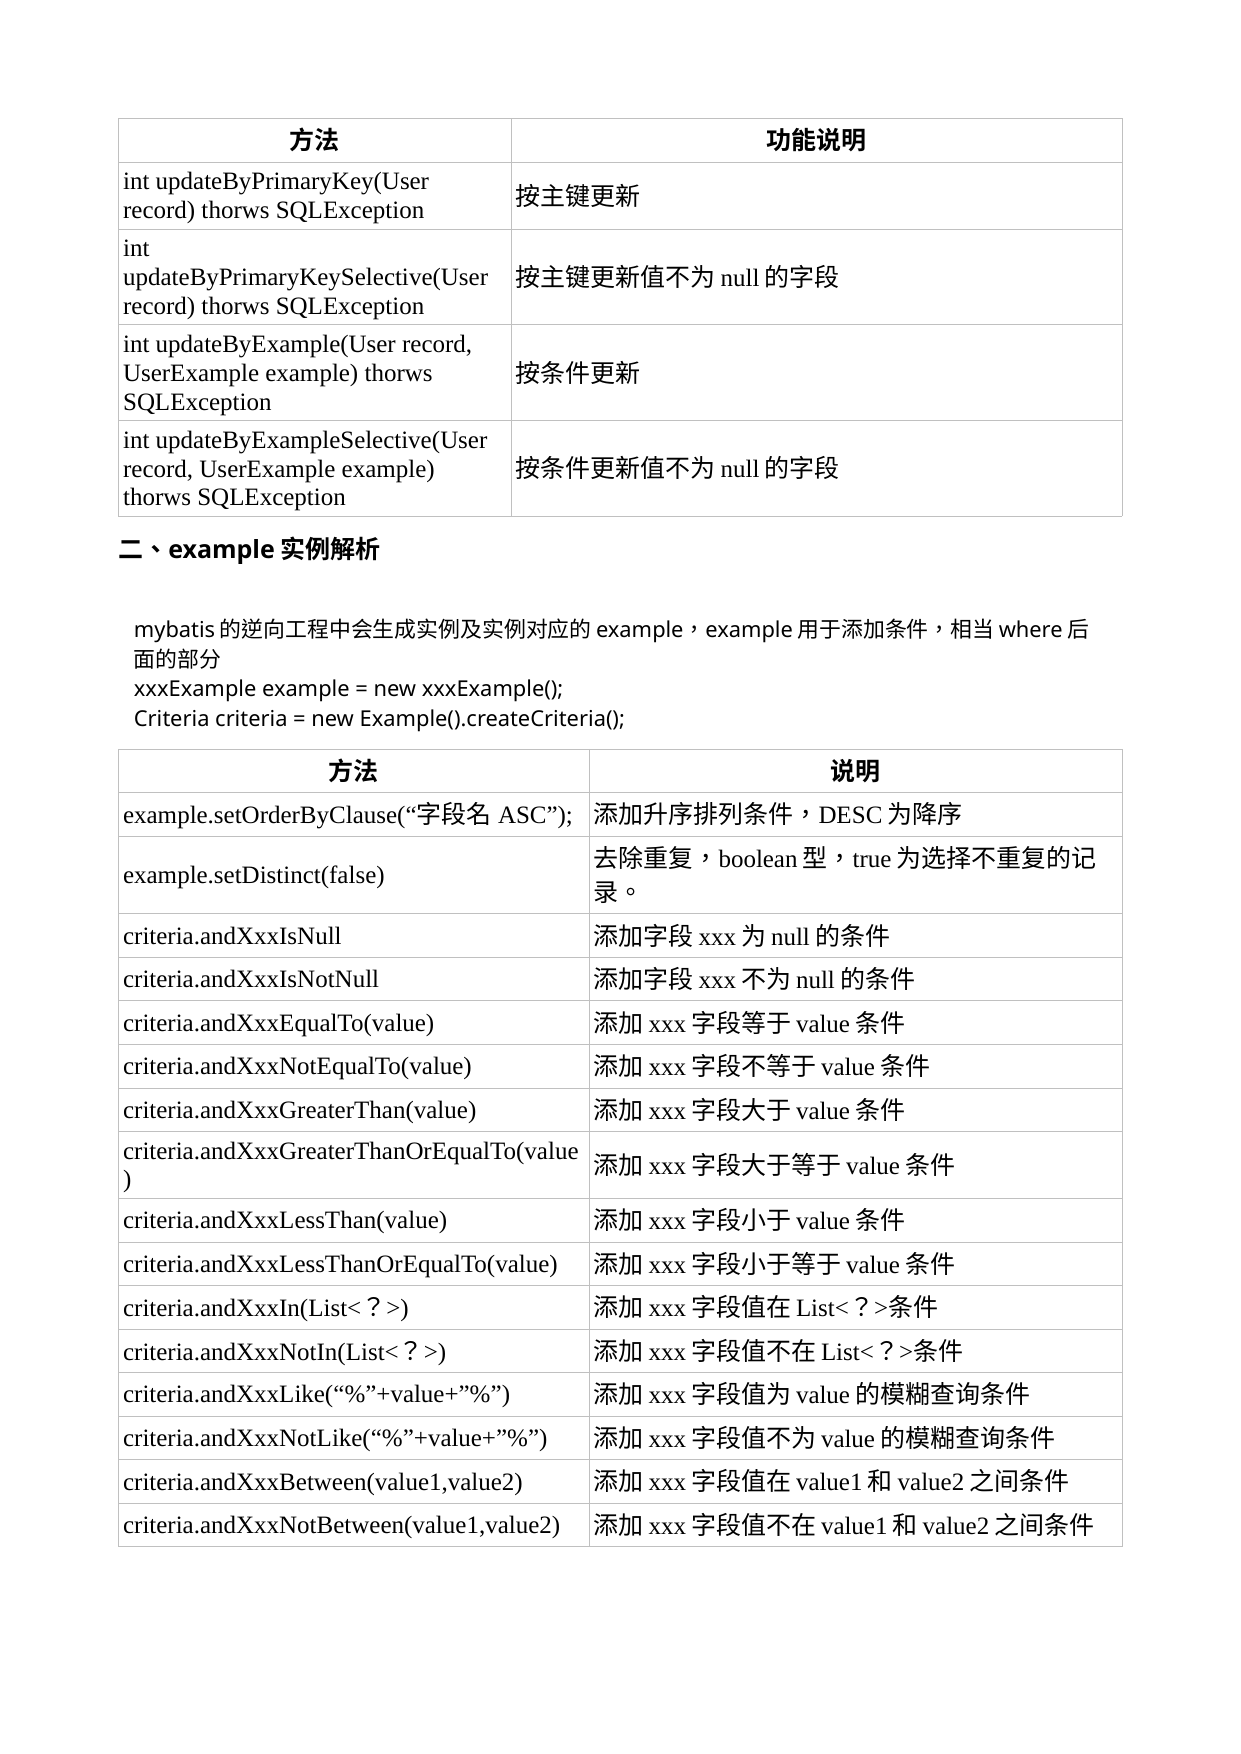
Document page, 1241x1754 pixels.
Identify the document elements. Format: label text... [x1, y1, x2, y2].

subtitle 二、example实例解析 [118, 532, 1122, 566]
table_cell 添加字段xxx为null的条件 [590, 914, 1122, 957]
table_cell criteria.andXxxGreaterThan(value) [119, 1089, 589, 1131]
table_cell criteria.andXxxNotIn(List<？>) [119, 1330, 589, 1372]
table_cell 添加xxx字段值不为value的模糊查询条件 [590, 1417, 1122, 1459]
table_cell 去除重复，boolean型，true为选择不重复的记录。 [590, 837, 1122, 913]
table_header 说明 [590, 750, 1122, 792]
table_cell 添加xxx字段值不在List<？>条件 [590, 1330, 1122, 1372]
table_cell criteria.andXxxLessThan(value) [119, 1199, 589, 1242]
table_cell 添加xxx字段值为value的模糊查询条件 [590, 1373, 1122, 1416]
table_cell criteria.andXxxNotBetween(value1,value2) [119, 1504, 589, 1546]
table_cell criteria.andXxxLessThanOrEqualTo(value) [119, 1243, 589, 1285]
table_cell 添加xxx字段值在value1和value2之间条件 [590, 1460, 1122, 1503]
table_cell criteria.andXxxNotEqualTo(value) [119, 1045, 589, 1087]
table_cell criteria.andXxxEqualTo(value) [119, 1001, 589, 1044]
table_cell 添加xxx字段大于value条件 [590, 1089, 1122, 1131]
table_cell 添加xxx字段值不在value1和value2之间条件 [590, 1504, 1122, 1546]
table_cell criteria.andXxxGreaterThanOrEqualTo(value) [119, 1132, 589, 1198]
table_cell 添加xxx字段值在List<？>条件 [590, 1286, 1122, 1329]
table_cell criteria.andXxxIsNull [119, 914, 589, 957]
table_cell criteria.andXxxIn(List<？>) [119, 1286, 589, 1329]
table_cell 添加xxx字段小于等于value条件 [590, 1243, 1122, 1285]
table_cell 按主键更新值不为null的字段 [512, 230, 1122, 324]
table_cell 添加升序排列条件，DESC为降序 [590, 793, 1122, 836]
table_cell criteria.andXxxBetween(value1,value2) [119, 1460, 589, 1503]
table_cell int updateByPrimaryKeySelective(User record) thorws SQLException [119, 230, 511, 324]
table_cell 添加xxx字段不等于value条件 [590, 1045, 1122, 1087]
table_header 功能说明 [512, 119, 1122, 162]
table_cell int updateByPrimaryKey(User record) thorws SQLException [119, 163, 511, 229]
table_cell int updateByExampleSelective(User record, UserExample example) thorws SQLException [119, 421, 511, 516]
table_header 方法 [119, 750, 589, 792]
table_cell 添加字段xxx不为null的条件 [590, 958, 1122, 1000]
table_cell 添加xxx字段大于等于value条件 [590, 1132, 1122, 1198]
text mybatis的逆向工程中会生成实例及实例对应的example，example用于添加条件，相当where后面的部分 xxxExample example = new xxxExample(); Criteria criteria = new Example().createCriteria(); [134, 614, 1106, 733]
table_cell 添加xxx字段等于value条件 [590, 1001, 1122, 1044]
table_cell criteria.andXxxLike(“%”+value+”%”) [119, 1373, 589, 1416]
table_cell 按条件更新值不为null的字段 [512, 421, 1122, 516]
table_cell 按条件更新 [512, 325, 1122, 420]
table_cell criteria.andXxxNotLike(“%”+value+”%”) [119, 1417, 589, 1459]
table_cell int updateByExample(User record, UserExample example) thorws SQLException [119, 325, 511, 420]
table_cell 添加xxx字段小于value条件 [590, 1199, 1122, 1242]
table_cell example.setDistinct(false) [119, 837, 589, 913]
table_cell example.setOrderByClause(“字段名 ASC”); [119, 793, 589, 836]
table_cell criteria.andXxxIsNotNull [119, 958, 589, 1000]
table_header 方法 [119, 119, 511, 162]
table_cell 按主键更新 [512, 163, 1122, 229]
